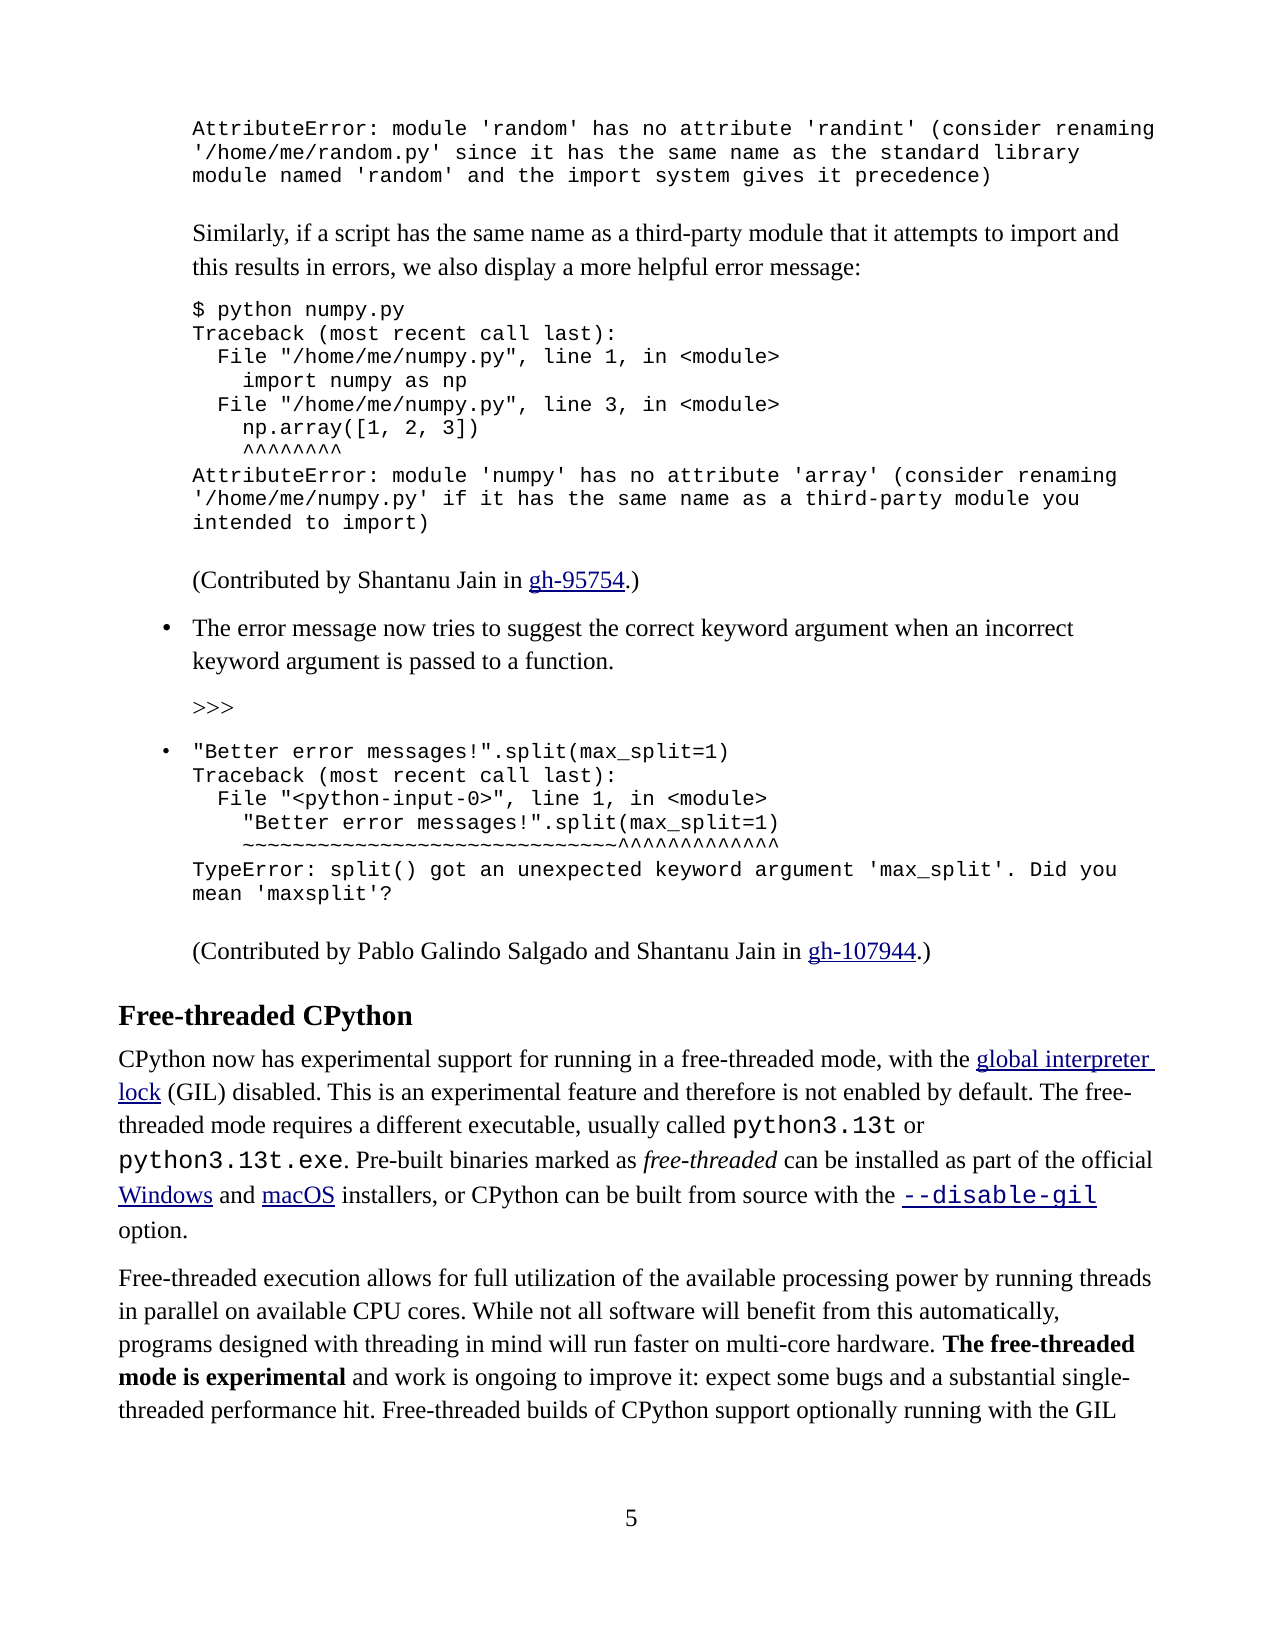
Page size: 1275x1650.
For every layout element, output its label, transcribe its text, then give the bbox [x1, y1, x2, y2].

list The error message now tries to suggest the correct keyword argument when an incorrect keyword argument is passed to a function. [162, 613, 1157, 674]
list ^^^^^^^^ [162, 441, 1157, 465]
list >>> [162, 693, 1157, 722]
list AttributeError: module 'numpy' has no attribute 'array' (consider renaming '/home/me/numpy.py' if it has the same name as a third-party module you intended to import) [162, 465, 1157, 536]
list Similarly, if a script has the same name as a third-party module that it attempts to import and this results in errors, we also display a more helpful error message: [162, 218, 1157, 280]
list AttributeError: module 'random' has no attribute 'randint' (consider renaming '/home/me/random.py' since it has the same name as the standard library module named 'random' and the import system gives it precedence) [162, 118, 1157, 189]
text Free-threaded execution allows for full utilization of the available processing power by running threads in parallel on available CPU cores. While not all software will benefit from this automatically, programs designed with threading in mind will run faster on multi-core hardware. The free-threaded mode is experimental and work is ongoing to improve it: expect some bugs and a substantial single-threaded performance hit. Free-threaded builds of CPython support optionally running with the GIL [118, 1263, 1157, 1424]
list ~~~~~~~~~~~~~~~~~~~~~~~~~~~~~~^^^^^^^^^^^^^ [162, 836, 1157, 859]
list np.array([1, 2, 3]) [162, 417, 1157, 441]
list File "/home/me/numpy.py", line 3, in <module> [162, 394, 1157, 417]
subtitle Free-threaded CPython [118, 998, 1157, 1032]
list TypeError: split() got an unexpected keyword argument 'max_split'. Did you mean 'maxsplit'? [162, 859, 1157, 906]
list Traceback (most recent call last): [162, 323, 1157, 346]
list File "<python-input-0>", line 1, in <module> [162, 788, 1157, 812]
text CPython now has experimental support for running in a free-threaded mode, with the global interpreter lock (GIL) disabled. This is an experimental feature and therefore is not enabled by default. The free-threaded mode requires a different executable, usually called python3.13t or python3.13t.exe. Pre-built binaries marked as free-threaded can be installed as part of the official Windows and macOS installers, or CPython can be built from source with the --disable-gil option. [118, 1044, 1157, 1244]
list "Better error messages!".split(max_split=1) [162, 741, 1157, 764]
list (Contributed by Pablo Galindo Salgado and Shantanu Jain in gh-107944.) [162, 936, 1157, 965]
list import numpy as np [162, 370, 1157, 394]
list Traceback (most recent call last): [162, 764, 1157, 788]
list File "/home/me/numpy.py", line 1, in <module> [162, 346, 1157, 370]
list (Contributed by Shantanu Jain in gh-95754.) [162, 565, 1157, 594]
list $ python numpy.py [162, 299, 1157, 323]
list "Better error messages!".split(max_split=1) [162, 812, 1157, 836]
